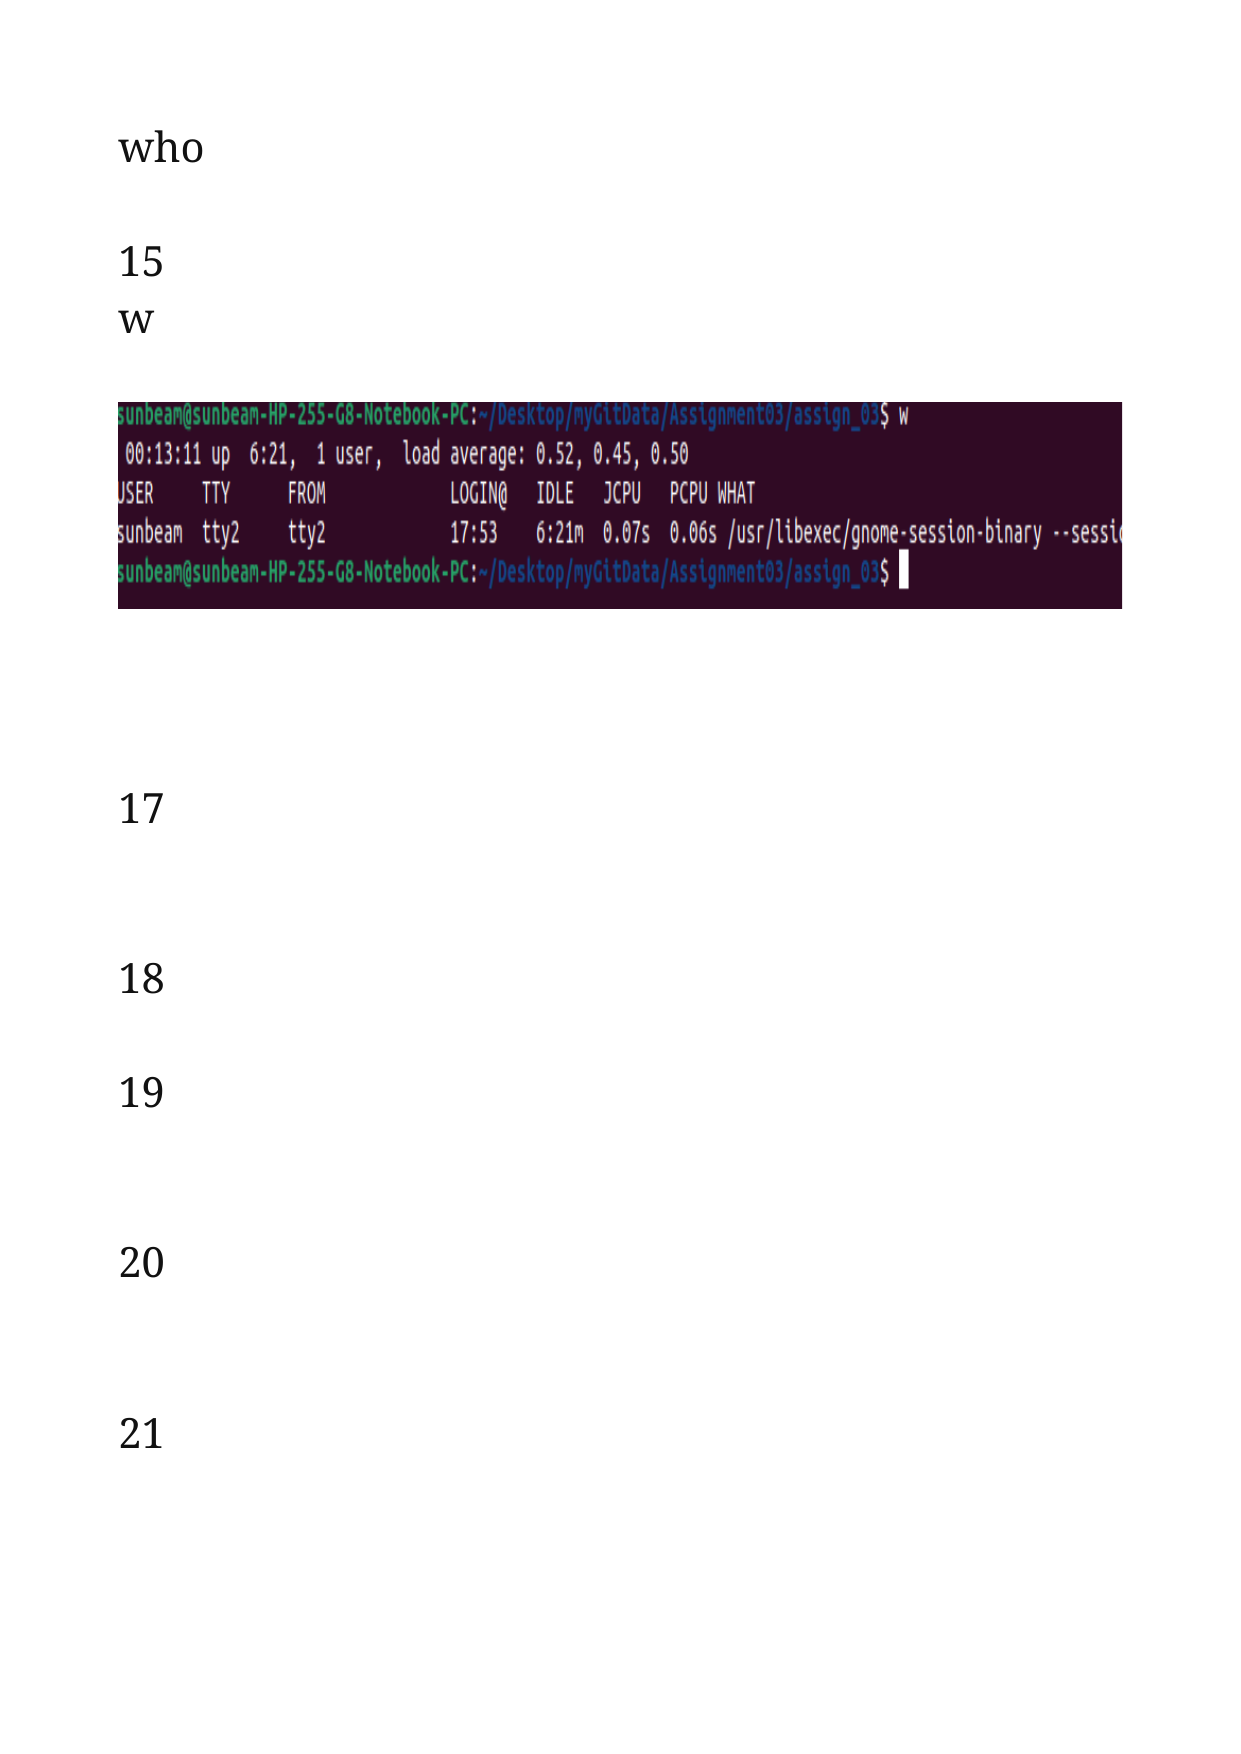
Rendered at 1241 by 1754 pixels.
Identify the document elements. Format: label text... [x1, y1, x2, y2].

text 15 [118, 232, 1122, 288]
text 17 [118, 779, 1122, 836]
text who [118, 118, 1122, 175]
text w [118, 288, 1122, 345]
picture [118, 402, 1123, 609]
text 20 [118, 1233, 1122, 1290]
text 21 [118, 1403, 1122, 1460]
text 18 [118, 949, 1122, 1006]
text 19 [118, 1063, 1122, 1120]
